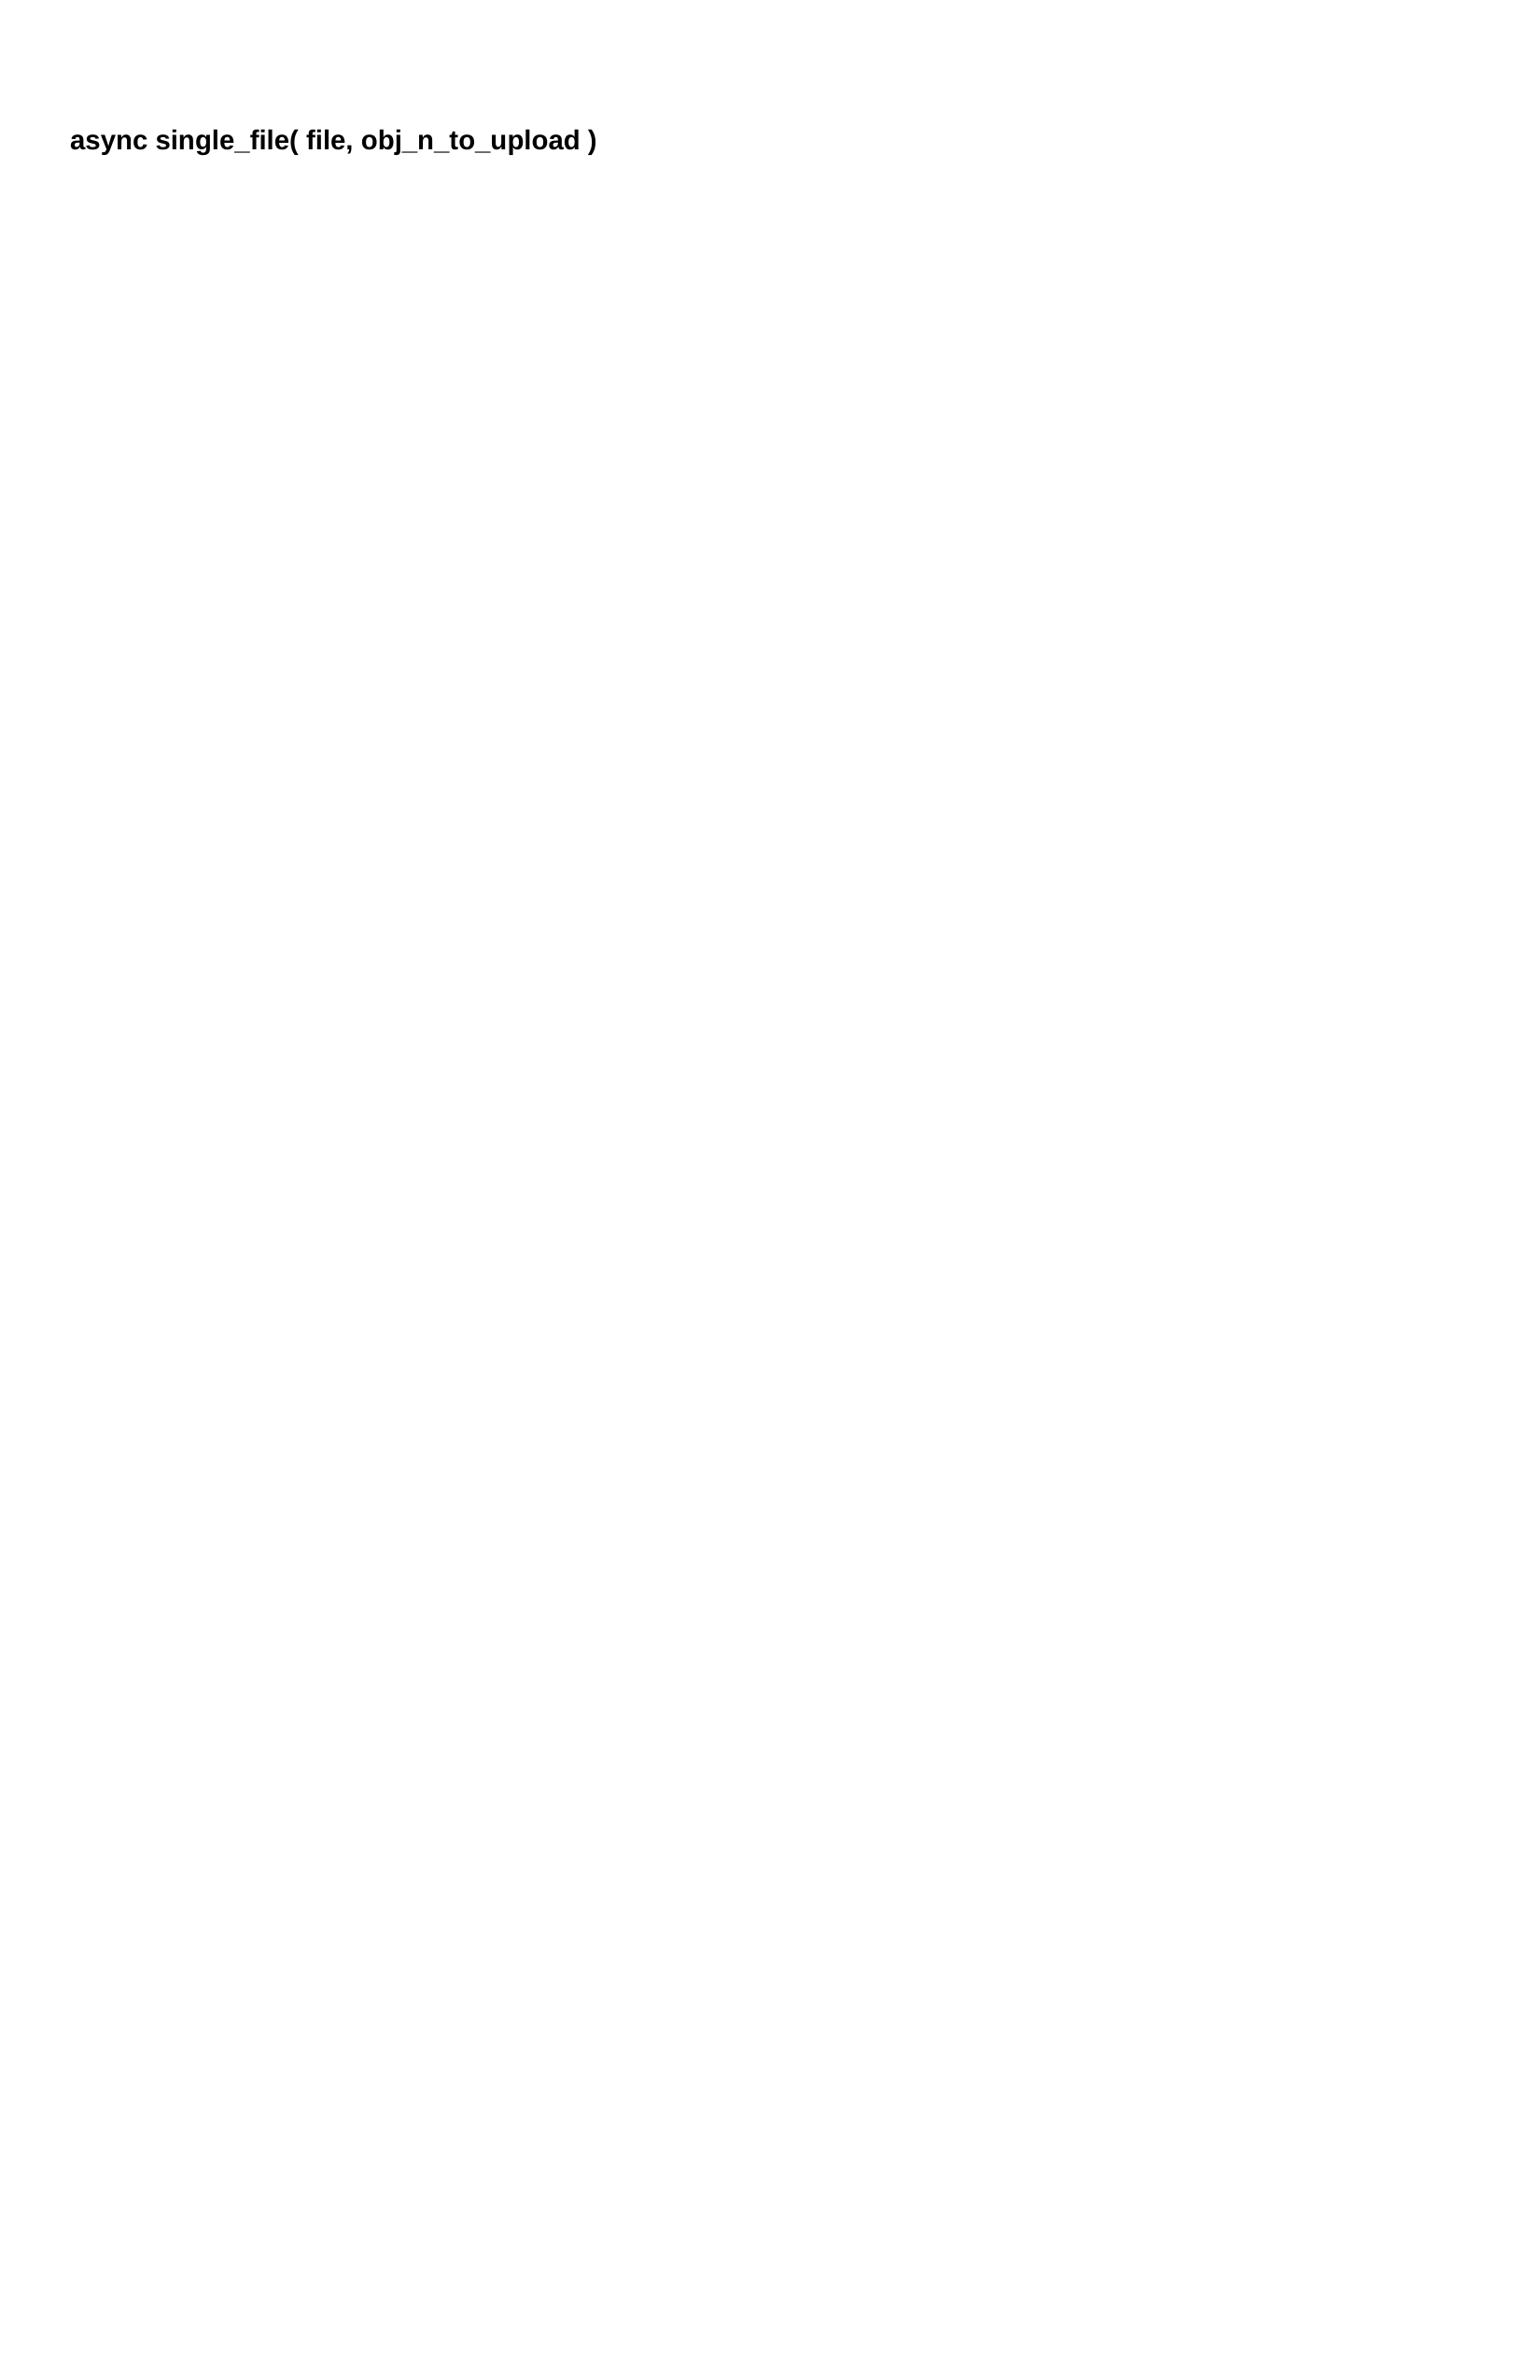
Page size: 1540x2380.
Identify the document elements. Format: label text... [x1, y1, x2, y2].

subtitle async single_file( file, obj_n_to_upload ) [70, 124, 1478, 155]
